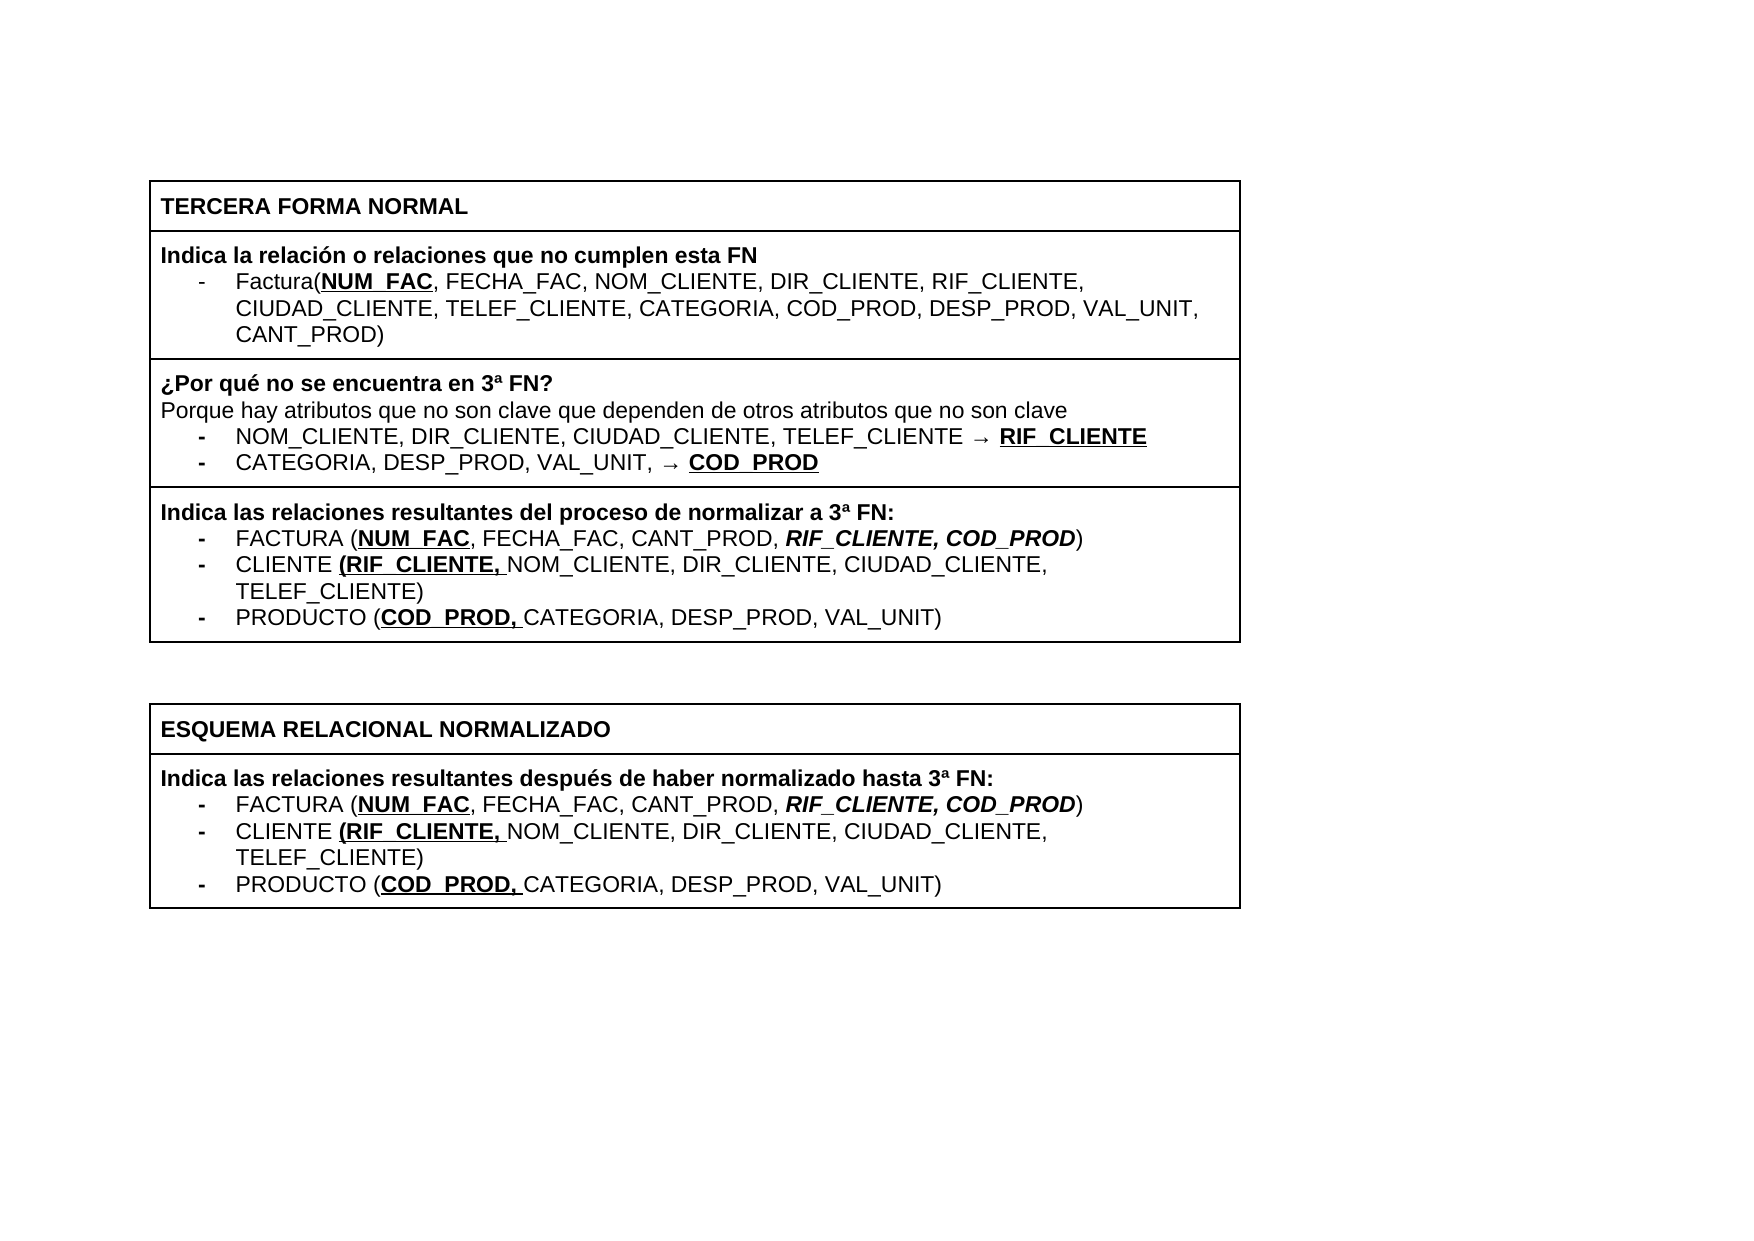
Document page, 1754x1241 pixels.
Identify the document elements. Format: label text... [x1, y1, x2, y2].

table_cell Indica la relación o relaciones que no cumplen esta FN Factura(NUM_FAC, FECHA_FAC, NOM_CLIENTE, DIR_CLIENTE, RIF_CLIENTE, CIUDAD_CLIENTE, TELEF_CLIENTE, CATEGORIA, COD_PROD, DESP_PROD, VAL_UNIT, CANT_PROD) [151, 232, 1239, 358]
table_cell Indica las relaciones resultantes del proceso de normalizar a 3ª FN: FACTURA (NUM_FAC, FECHA_FAC, CANT_PROD, RIF_CLIENTE, COD_PROD) CLIENTE (RIF_CLIENTE, NOM_CLIENTE, DIR_CLIENTE, CIUDAD_CLIENTE, TELEF_CLIENTE) PRODUCTO (COD_PROD, CATEGORIA, DESP_PROD, VAL_UNIT) [151, 488, 1239, 641]
table_header TERCERA FORMA NORMAL [151, 182, 1239, 229]
table_header ESQUEMA RELACIONAL NORMALIZADO [151, 705, 1239, 753]
table_cell Indica las relaciones resultantes después de haber normalizado hasta 3ª FN: FACTURA (NUM_FAC, FECHA_FAC, CANT_PROD, RIF_CLIENTE, COD_PROD) CLIENTE (RIF_CLIENTE, NOM_CLIENTE, DIR_CLIENTE, CIUDAD_CLIENTE, TELEF_CLIENTE) PRODUCTO (COD_PROD, CATEGORIA, DESP_PROD, VAL_UNIT) [151, 755, 1239, 907]
table_cell ¿Por qué no se encuentra en 3ª FN? Porque hay atributos que no son clave que dependen de otros atributos que no son clave NOM_CLIENTE, DIR_CLIENTE, CIUDAD_CLIENTE, TELEF_CLIENTE → RIF_CLIENTE CATEGORIA, DESP_PROD, VAL_UNIT, → COD_PROD [151, 360, 1239, 486]
